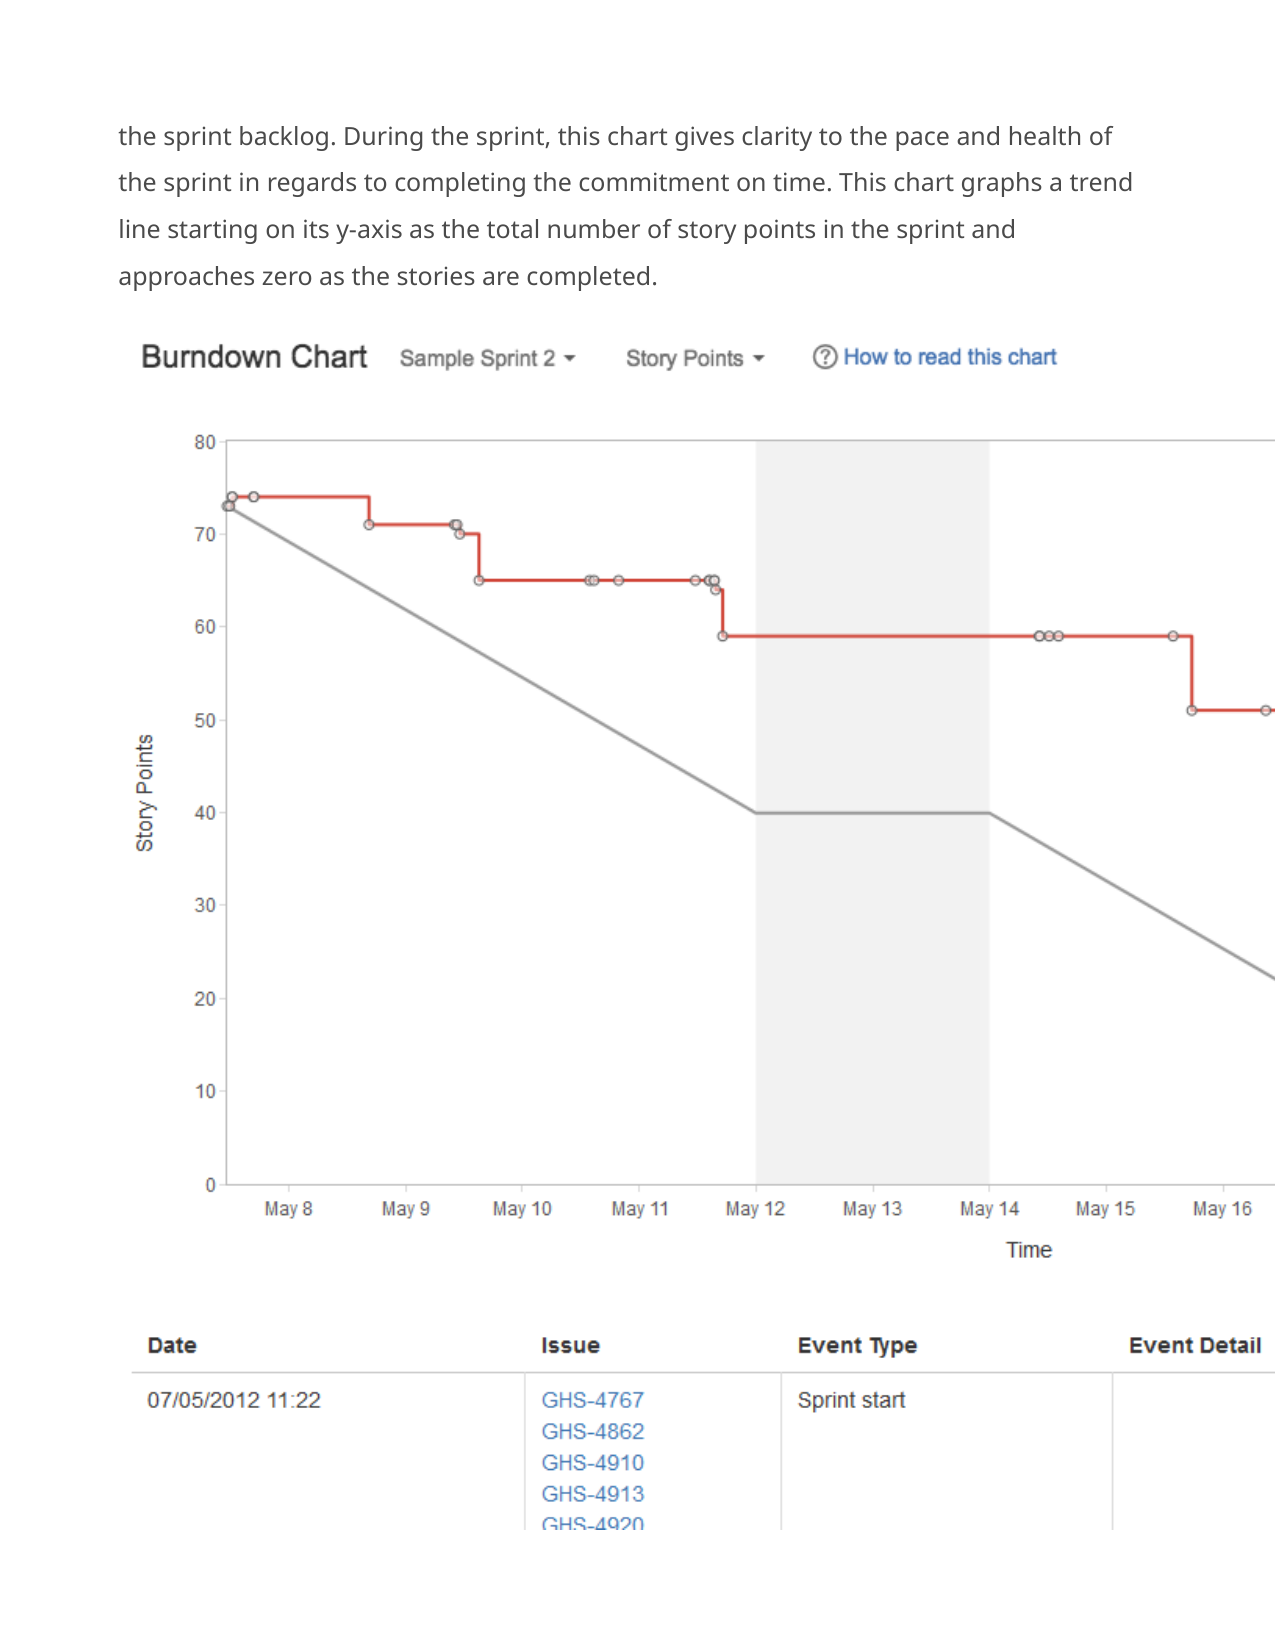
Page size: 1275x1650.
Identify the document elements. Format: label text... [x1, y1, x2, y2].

picture [118, 321, 1275, 1530]
text the sprint backlog. During the sprint, this chart gives clarity to the pace and health of the sprint in regards to completing the commitment on time. This chart graphs a trend line starting on its y-axis as the total number of story points in the sprint and approaches zero as the stories are completed. [118, 118, 1157, 293]
